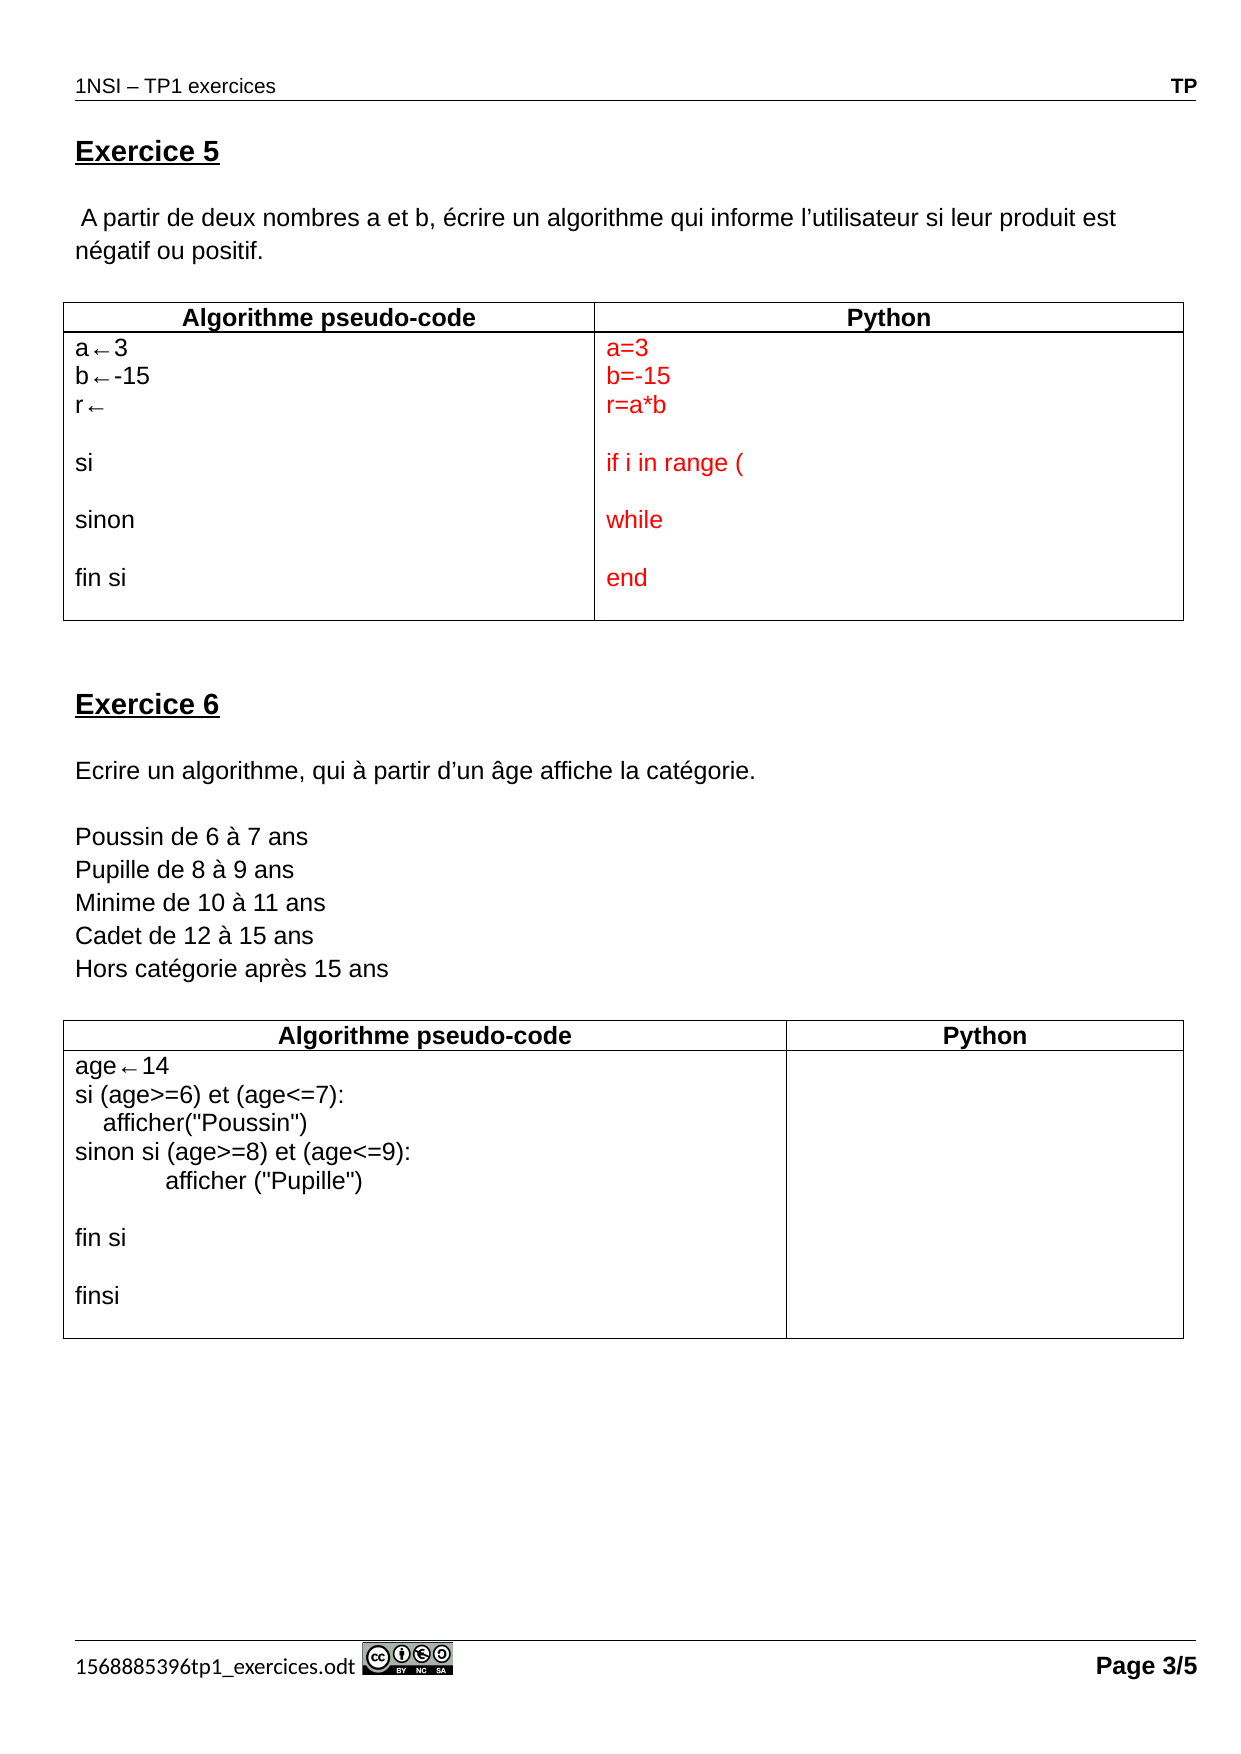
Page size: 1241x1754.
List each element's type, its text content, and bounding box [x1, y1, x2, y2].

text A partir de deux nombres a et b, écrire un algorithme qui informe l’utilisateur si leur produit est négatif ou positif. [75, 203, 1196, 264]
text Poussin de 6 à 7 ans [75, 822, 1196, 851]
table_header Algorithme pseudo-code [64, 303, 594, 331]
table_header Python [787, 1021, 1183, 1050]
picture [362, 1642, 453, 1675]
text Exercice 6 [75, 687, 1196, 721]
table_header Algorithme pseudo-code [64, 1021, 786, 1050]
text Pupille de 8 à 9 ans [75, 855, 1196, 884]
text Exercice 5 [75, 134, 1196, 167]
table_cell a←3 b←-15 r← si sinon fin si [64, 333, 594, 620]
table_header Python [595, 303, 1183, 331]
text Hors catégorie après 15 ans [75, 954, 1196, 983]
text Cadet de 12 à 15 ans [75, 921, 1196, 950]
table_cell a=3 b=-15 r=a*b if i in range ( while end [595, 333, 1183, 620]
table_cell age←14 si (age>=6) et (age<=7): afficher("Poussin") sinon si (age>=8) et (age<=9): afficher ("Pupille") fin si finsi [64, 1051, 786, 1338]
text Ecrire un algorithme, qui à partir d’un âge affiche la catégorie. [75, 756, 1196, 784]
text Minime de 10 à 11 ans [75, 888, 1196, 917]
table_cell [787, 1051, 1183, 1338]
